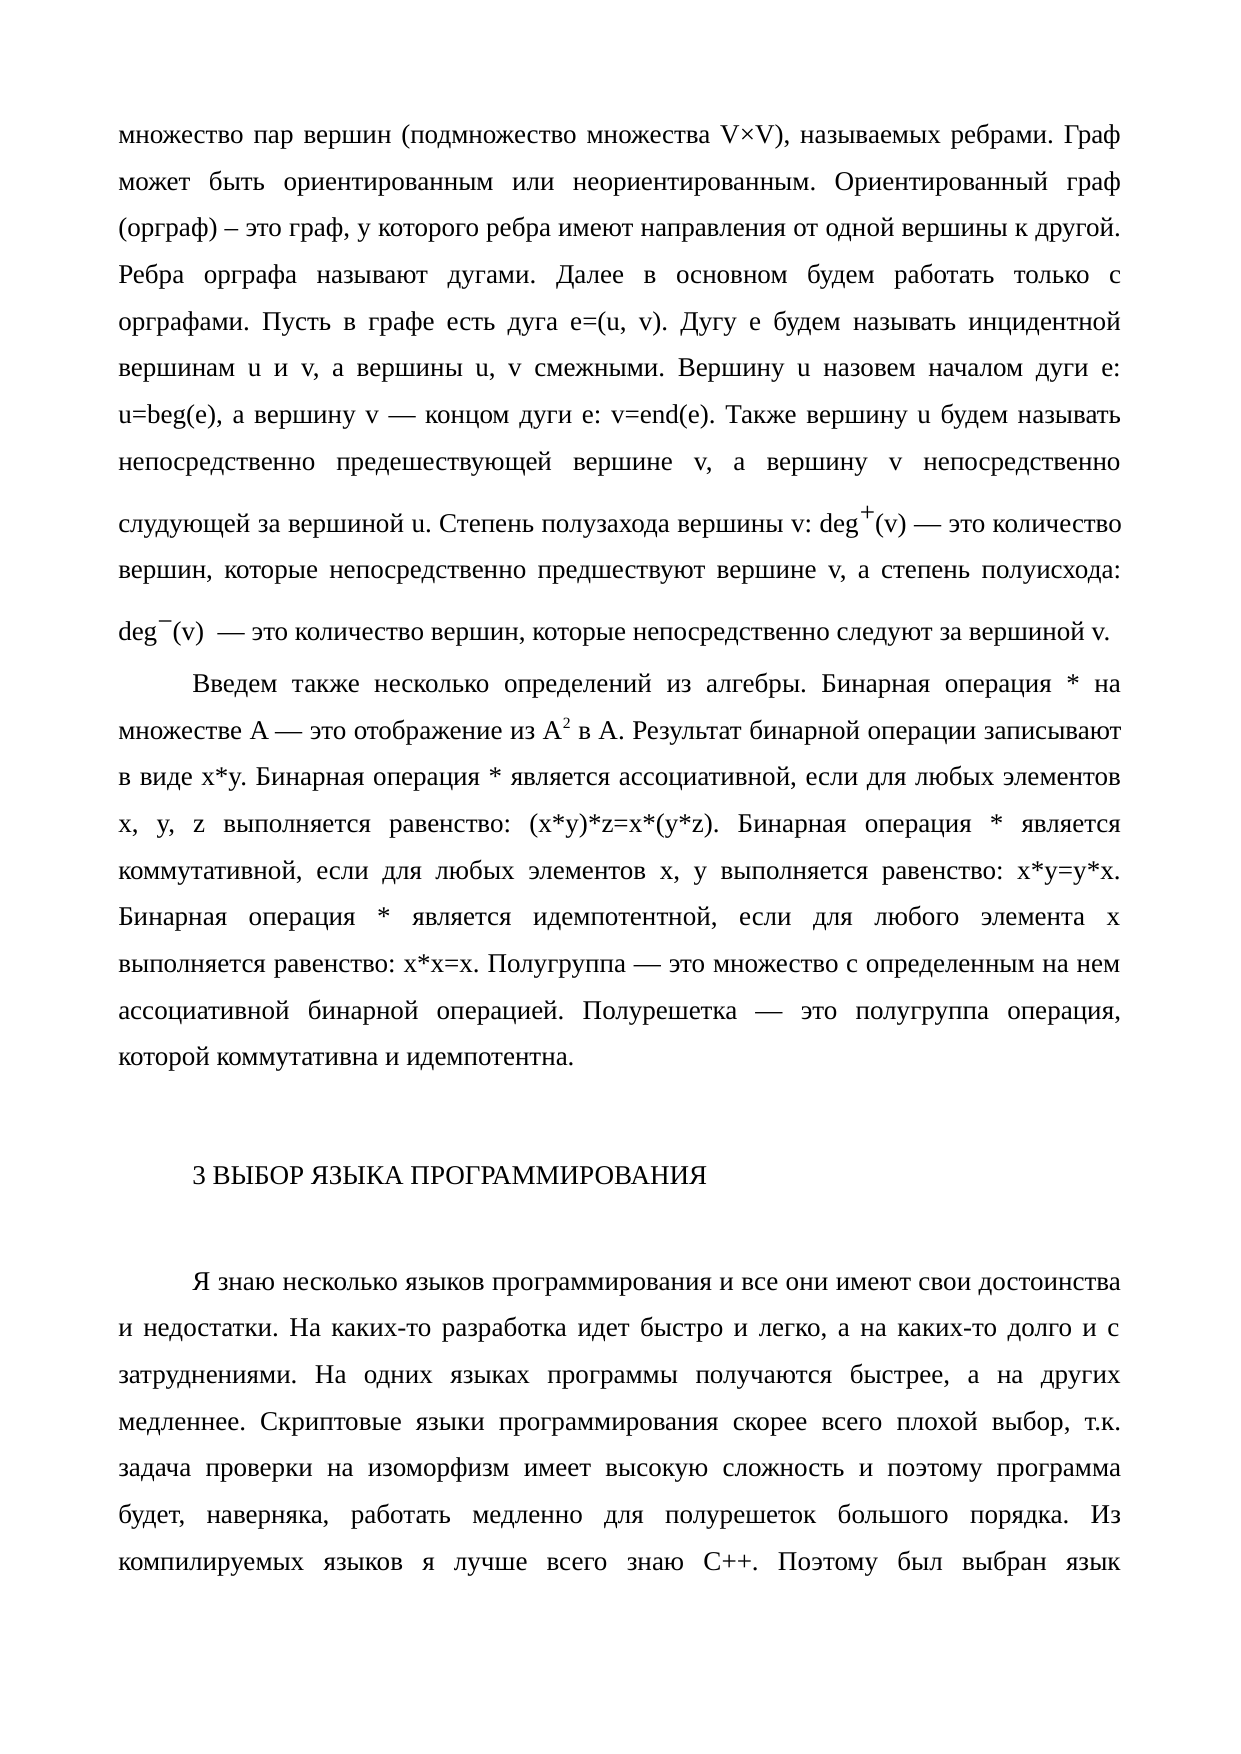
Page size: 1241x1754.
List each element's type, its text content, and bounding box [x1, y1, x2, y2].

text Я знаю несколько языков программирования и все они имеют свои достоинства и недостатки. На каких-то разработка идет быстро и легко, а на каких-то долго и с затруднениями. На одних языках программы получаются быстрее, а на других медленнее. Скриптовые языки программирования скорее всего плохой выбор, т.к. задача проверки на изоморфизм имеет высокую сложность и поэтому программа будет, наверняка, работать медленно для полурешеток большого порядка. Из компилируемых языков я лучше всего знаю C++. Поэтому был выбран язык [118, 1265, 1122, 1576]
text множество пар вершин (подмножество множества V×V), называемых ребрами. Граф может быть ориентированным или неориентированным. Ориентированный граф (орграф) – это граф, у которого ребра имеют направления от одной вершины к другой. Ребра орграфа называют дугами. Далее в основном будем работать только с орграфами. Пусть в графе есть дуга e=(u, v). Дугу e будем называть инцидентной вершинам u и v, а вершины u, v смежными. Вершину u назовем началом дуги e: u=beg(e), а вершину v — концом дуги e: v=end(e). Также вершину u будем называть непосредственно предешествующей вершине v, а вершину v непосредственно слудующей за вершиной u. Степень полузахода вершины v: deg+(v) — это количество вершин, которые непосредственно предшествуют вершине v, а степень полуисхода: deg−(v) — это количество вершин, которые непосредственно следуют за вершиной v. [118, 118, 1122, 647]
subtitle ВЫБОР ЯЗЫКА ПРОГРАММИРОВАНИЯ [118, 1159, 1122, 1190]
text Введем также несколько определений из алгебры. Бинарная операция * на множестве A — это отображение из A2 в A. Результат бинарной операции записывают в виде x*y. Бинарная операция * является ассоциативной, если для любых элементов x, y, z выполняется равенство: (x*y)*z=x*(y*z). Бинарная операция * является коммутативной, если для любых элементов x, y выполняется равенство: x*y=y*x. Бинарная операция * является идемпотентной, если для любого элемента x выполняется равенство: x*x=x. Полугруппа — это множество с определенным на нем ассоциативной бинарной операцией. Полурешетка — это полугруппа операция, которой коммутативна и идемпотентна. [118, 667, 1122, 1072]
